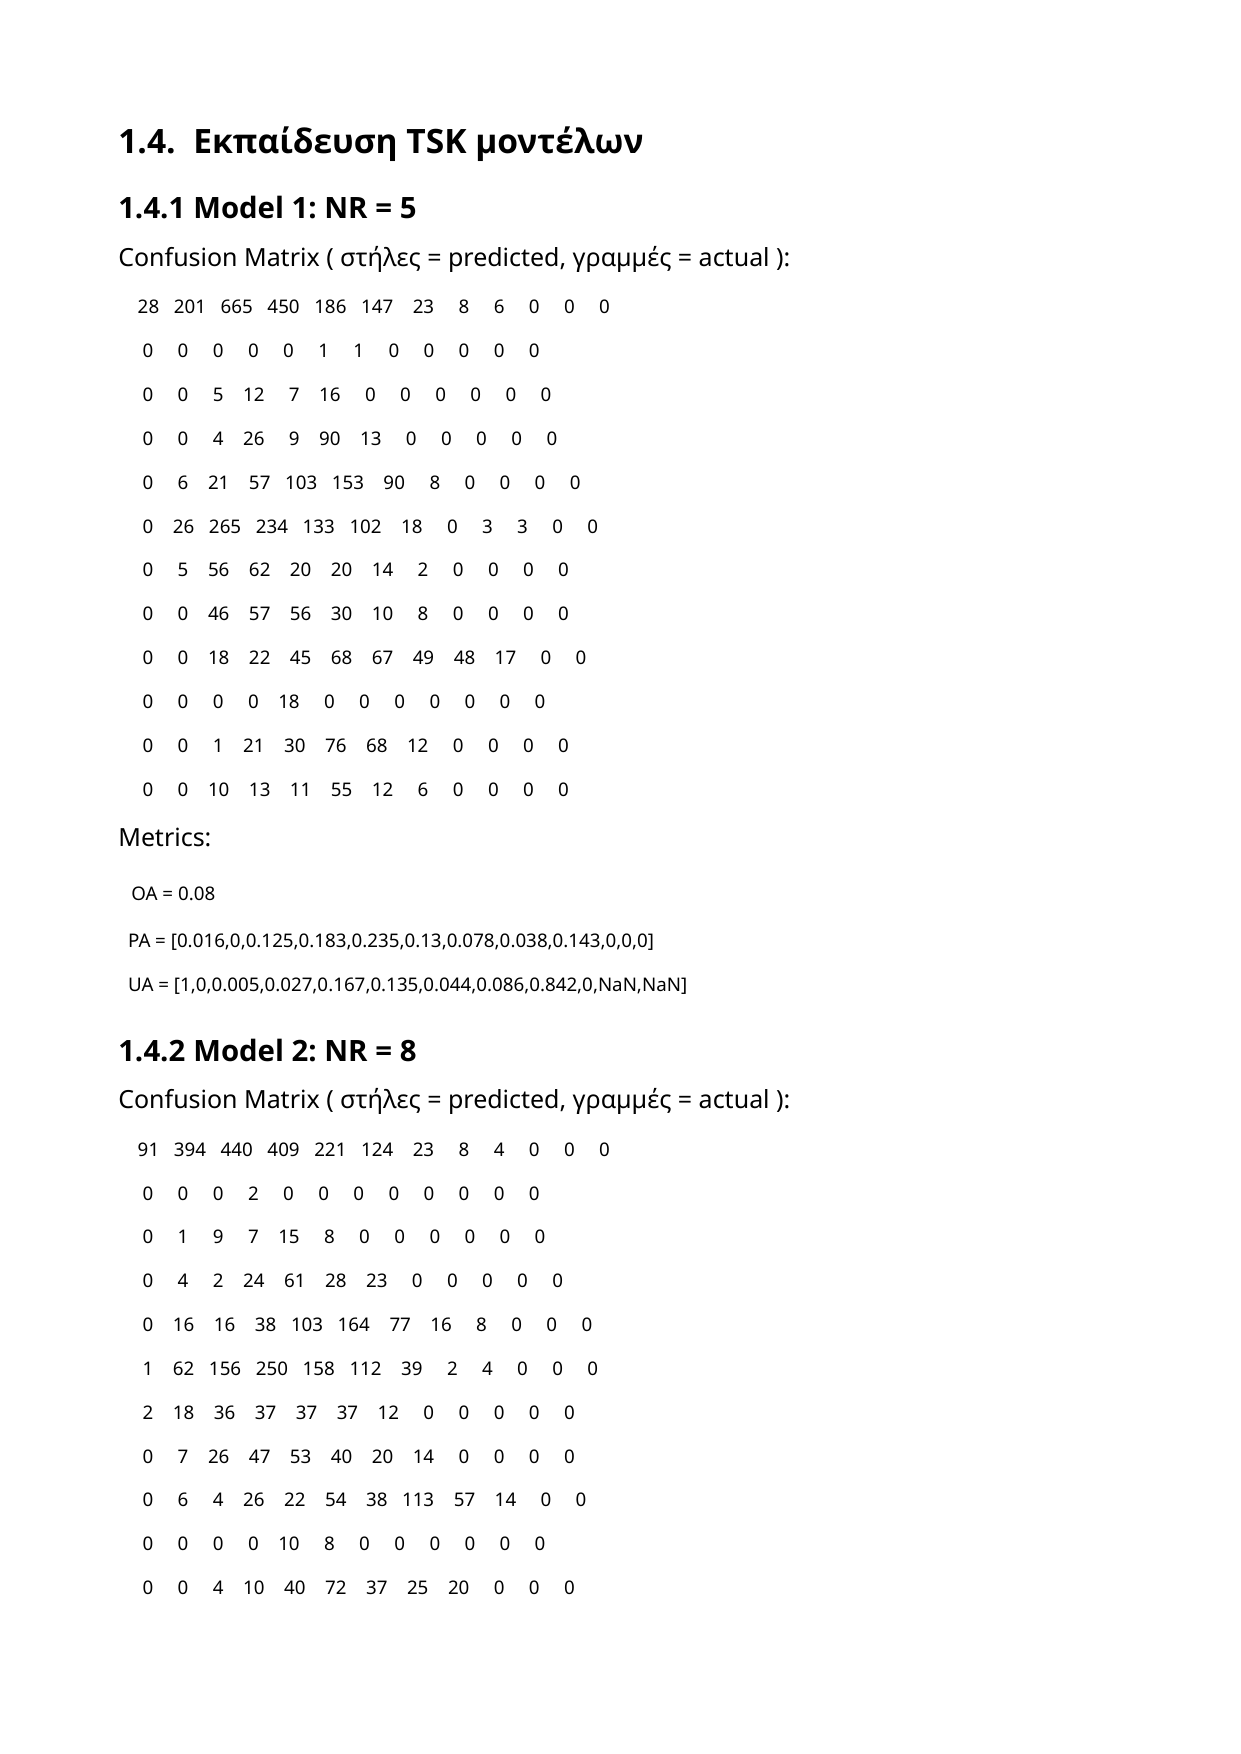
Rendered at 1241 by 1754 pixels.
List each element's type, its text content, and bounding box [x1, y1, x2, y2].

text 0 6 4 26 22 54 38 113 57 14 0 0 [118, 1487, 1122, 1512]
subtitle Model 2: NR = 8 [118, 1030, 1122, 1070]
text 0 16 16 38 103 164 77 16 8 0 0 0 [118, 1311, 1122, 1337]
text 0 0 5 12 7 16 0 0 0 0 0 0 [118, 381, 1122, 407]
text UA = [1,0,0.005,0.027,0.167,0.135,0.044,0.086,0.842,0,NaN,NaN] [118, 971, 1122, 997]
text 28 201 665 450 186 147 23 8 6 0 0 0 [118, 294, 1122, 319]
text Confusion Matrix ( στήλες = predicted, γραμμές = actual ): [118, 1082, 1122, 1116]
subtitle Εκπαίδευση TSK μοντέλων [118, 118, 1122, 164]
text 0 0 0 0 18 0 0 0 0 0 0 0 [118, 688, 1122, 714]
subtitle Model 1: NR = 5 [118, 187, 1122, 227]
text 0 4 2 24 61 28 23 0 0 0 0 0 [118, 1267, 1122, 1293]
text 0 5 56 62 20 20 14 2 0 0 0 0 [118, 557, 1122, 582]
text 0 1 9 7 15 8 0 0 0 0 0 0 [118, 1224, 1122, 1249]
text Metrics: [118, 820, 1122, 854]
text 0 0 46 57 56 30 10 8 0 0 0 0 [118, 601, 1122, 626]
text 0 0 0 0 10 8 0 0 0 0 0 0 [118, 1531, 1122, 1556]
text 1 62 156 250 158 112 39 2 4 0 0 0 [118, 1355, 1122, 1381]
text 91 394 440 409 221 124 23 8 4 0 0 0 [118, 1136, 1122, 1161]
text 0 0 4 26 9 90 13 0 0 0 0 0 [118, 425, 1122, 451]
text 0 7 26 47 53 40 20 14 0 0 0 0 [118, 1443, 1122, 1468]
text 0 26 265 234 133 102 18 0 3 3 0 0 [118, 513, 1122, 538]
text PA = [0.016,0,0.125,0.183,0.235,0.13,0.078,0.038,0.143,0,0,0] [118, 927, 1122, 953]
text 0 0 4 10 40 72 37 25 20 0 0 0 [118, 1574, 1122, 1600]
text 0 6 21 57 103 153 90 8 0 0 0 0 [118, 469, 1122, 494]
text 0 0 1 21 30 76 68 12 0 0 0 0 [118, 732, 1122, 758]
text 0 0 18 22 45 68 67 49 48 17 0 0 [118, 644, 1122, 670]
text Confusion Matrix ( στήλες = predicted, γραμμές = actual ): [118, 240, 1122, 274]
text OA = 0.08 [118, 874, 1122, 908]
text 0 0 0 0 0 1 1 0 0 0 0 0 [118, 337, 1122, 363]
text 0 0 0 2 0 0 0 0 0 0 0 0 [118, 1180, 1122, 1205]
text 0 0 10 13 11 55 12 6 0 0 0 0 [118, 776, 1122, 802]
text 2 18 36 37 37 37 12 0 0 0 0 0 [118, 1399, 1122, 1424]
